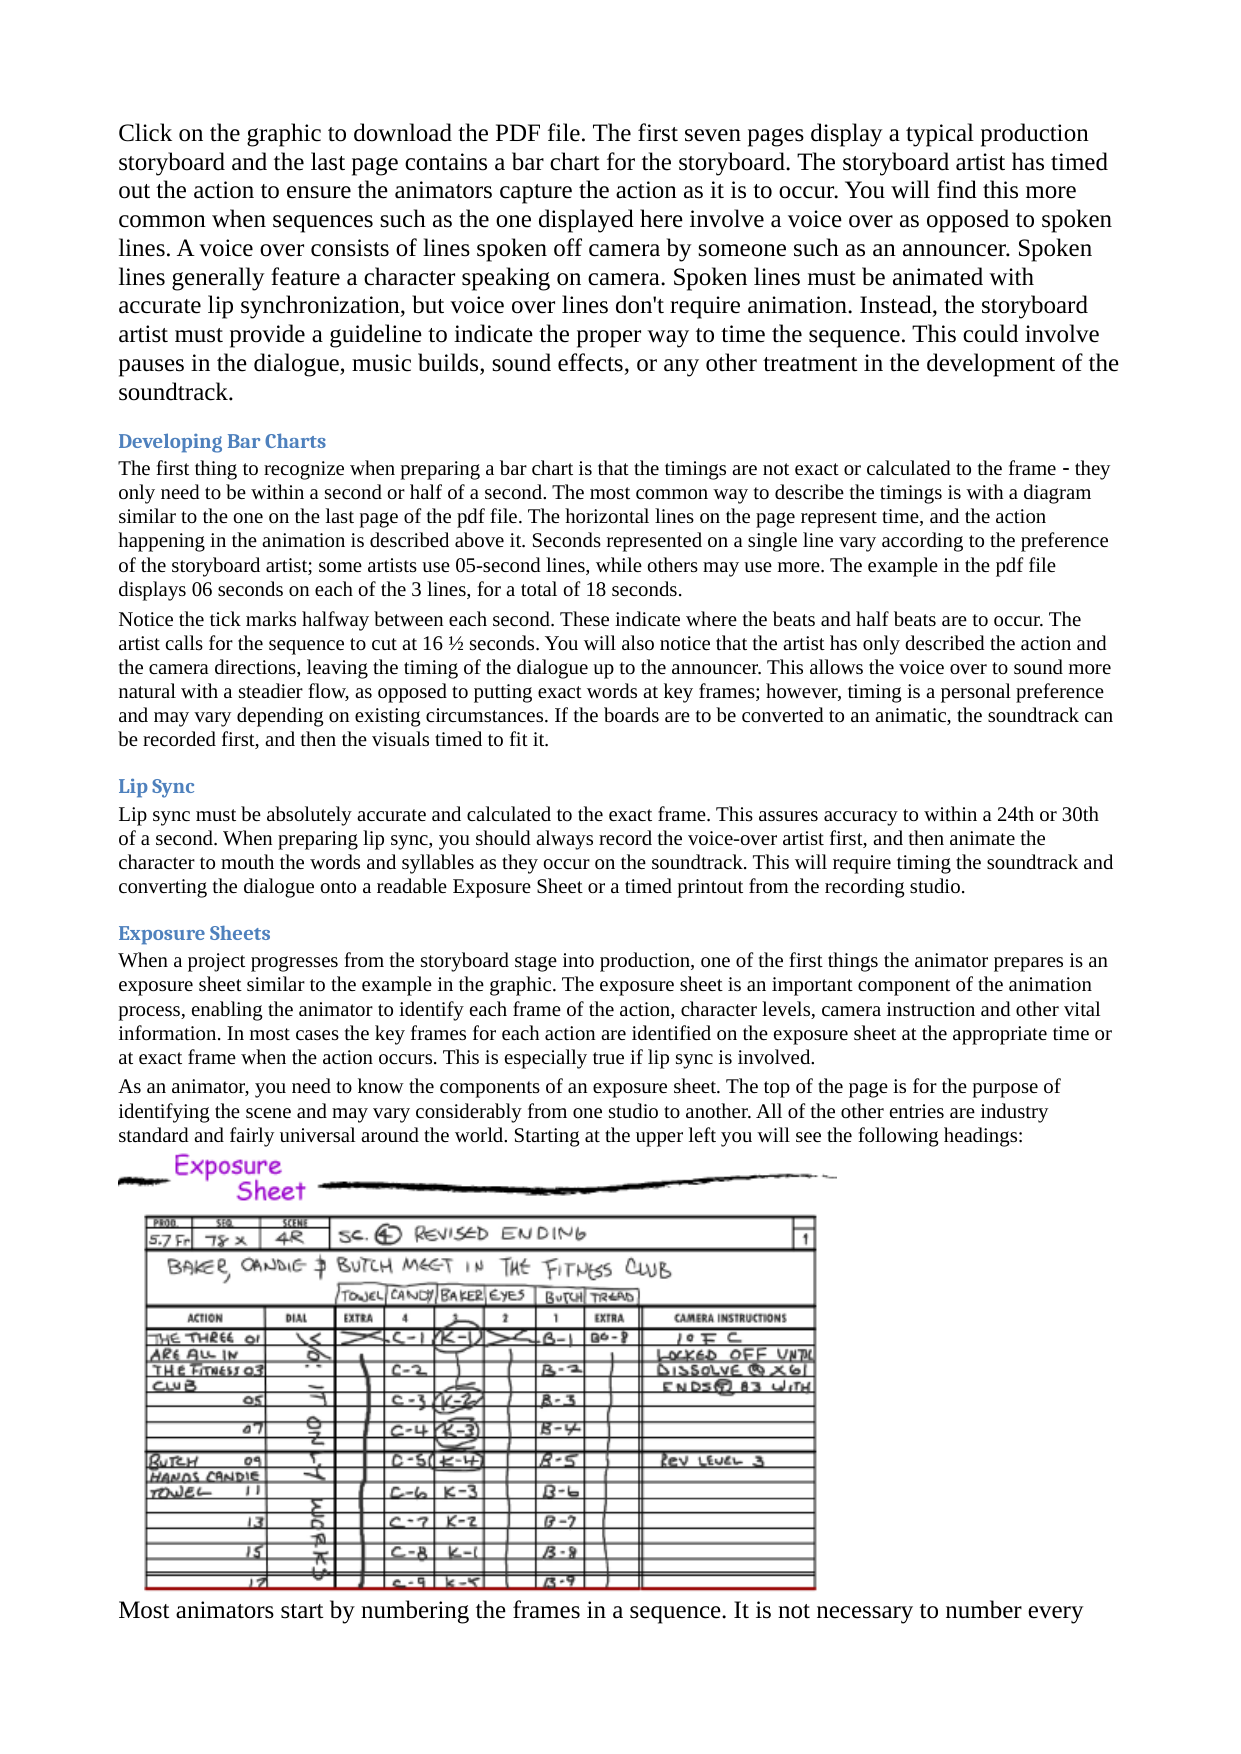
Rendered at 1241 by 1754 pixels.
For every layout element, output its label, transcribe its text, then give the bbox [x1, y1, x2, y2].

text Most animators start by numbering the frames in a sequence. It is not necessary to number every [118, 1595, 1122, 1623]
subtitle Lip Sync [118, 774, 1122, 798]
text Click on the graphic to download the PDF file. The first seven pages display a typical production storyboard and the last page contains a bar chart for the storyboard. The storyboard artist has timed out the action to ensure the animators capture the action as it is to occur. You will find this more common when sequences such as the one displayed here involve a voice over as opposed to spoken lines. A voice over consists of lines spoken off camera by someone such as an announcer. Spoken lines generally feature a character speaking on camera. Spoken lines must be animated with accurate lip synchronization, but voice over lines don't require animation. Instead, the storyboard artist must provide a guideline to indicate the proper way to time the sequence. This could involve pauses in the dialogue, music builds, sound effects, or any other treatment in the development of the soundtrack. [118, 118, 1122, 406]
text When a project progresses from the storyboard stage into production, one of the first things the animator prepares is an exposure sheet similar to the example in the graphic. The exposure sheet is an important component of the animation process, enabling the animator to identify each frame of the action, character levels, camera instruction and other vital information. In most cases the key frames for each action are identified on the exposure sheet at the appropriate time or at exact frame when the action occurs. This is especially true if lip sync is involved. [118, 948, 1122, 1069]
subtitle Exposure Sheets [118, 921, 1122, 945]
text Lip sync must be absolutely accurate and calculated to the exact frame. This assures accuracy to within a 24th or 30th of a second. When preparing lip sync, you should always record the voice-over artist first, and then animate the character to mouth the words and syllables as they occur on the soundtrack. This will require timing the soundtrack and converting the dialogue onto a readable Exposure Sheet or a timed printout from the recording studio. [118, 801, 1122, 898]
text As an animator, you need to know the components of an exposure sheet. The top of the page is for the purpose of identifying the scene and may vary considerably from one studio to another. All of the other entries are industry standard and fairly universal around the world. Starting at the upper left you will see the following headings: [118, 1074, 1122, 1147]
subtitle Developing Bar Charts [118, 429, 1122, 453]
text The first thing to recognize when preparing a bar chart is that the timings are not exact or calculated to the frame  they only need to be within a second or half of a second. The most common way to describe the timings is with a diagram similar to the one on the last page of the pdf file. The horizontal lines on the page represent time, and the action happening in the animation is described above it. Seconds represented on a single line vary according to the preference of the storyboard artist; some artists use 05-second lines, while others may use more. The example in the pdf file displays 06 seconds on each of the 3 lines, for a total of 18 seconds. [118, 456, 1122, 601]
text Notice the tick marks halfway between each second. These indicate where the beats and half beats are to occur. The artist calls for the sequence to cut at 16 ½ seconds. You will also notice that the artist has only described the action and the camera directions, leaving the timing of the dialogue up to the announcer. This allows the voice over to sound more natural with a steadier flow, as opposed to putting exact words at key frames; however, timing is a personal preference and may vary depending on existing circumstances. If the boards are to be converted to an animatic, the soundtrack can be recorded first, and then the visuals timed to fit it. [118, 606, 1122, 751]
picture [118, 1149, 837, 1592]
